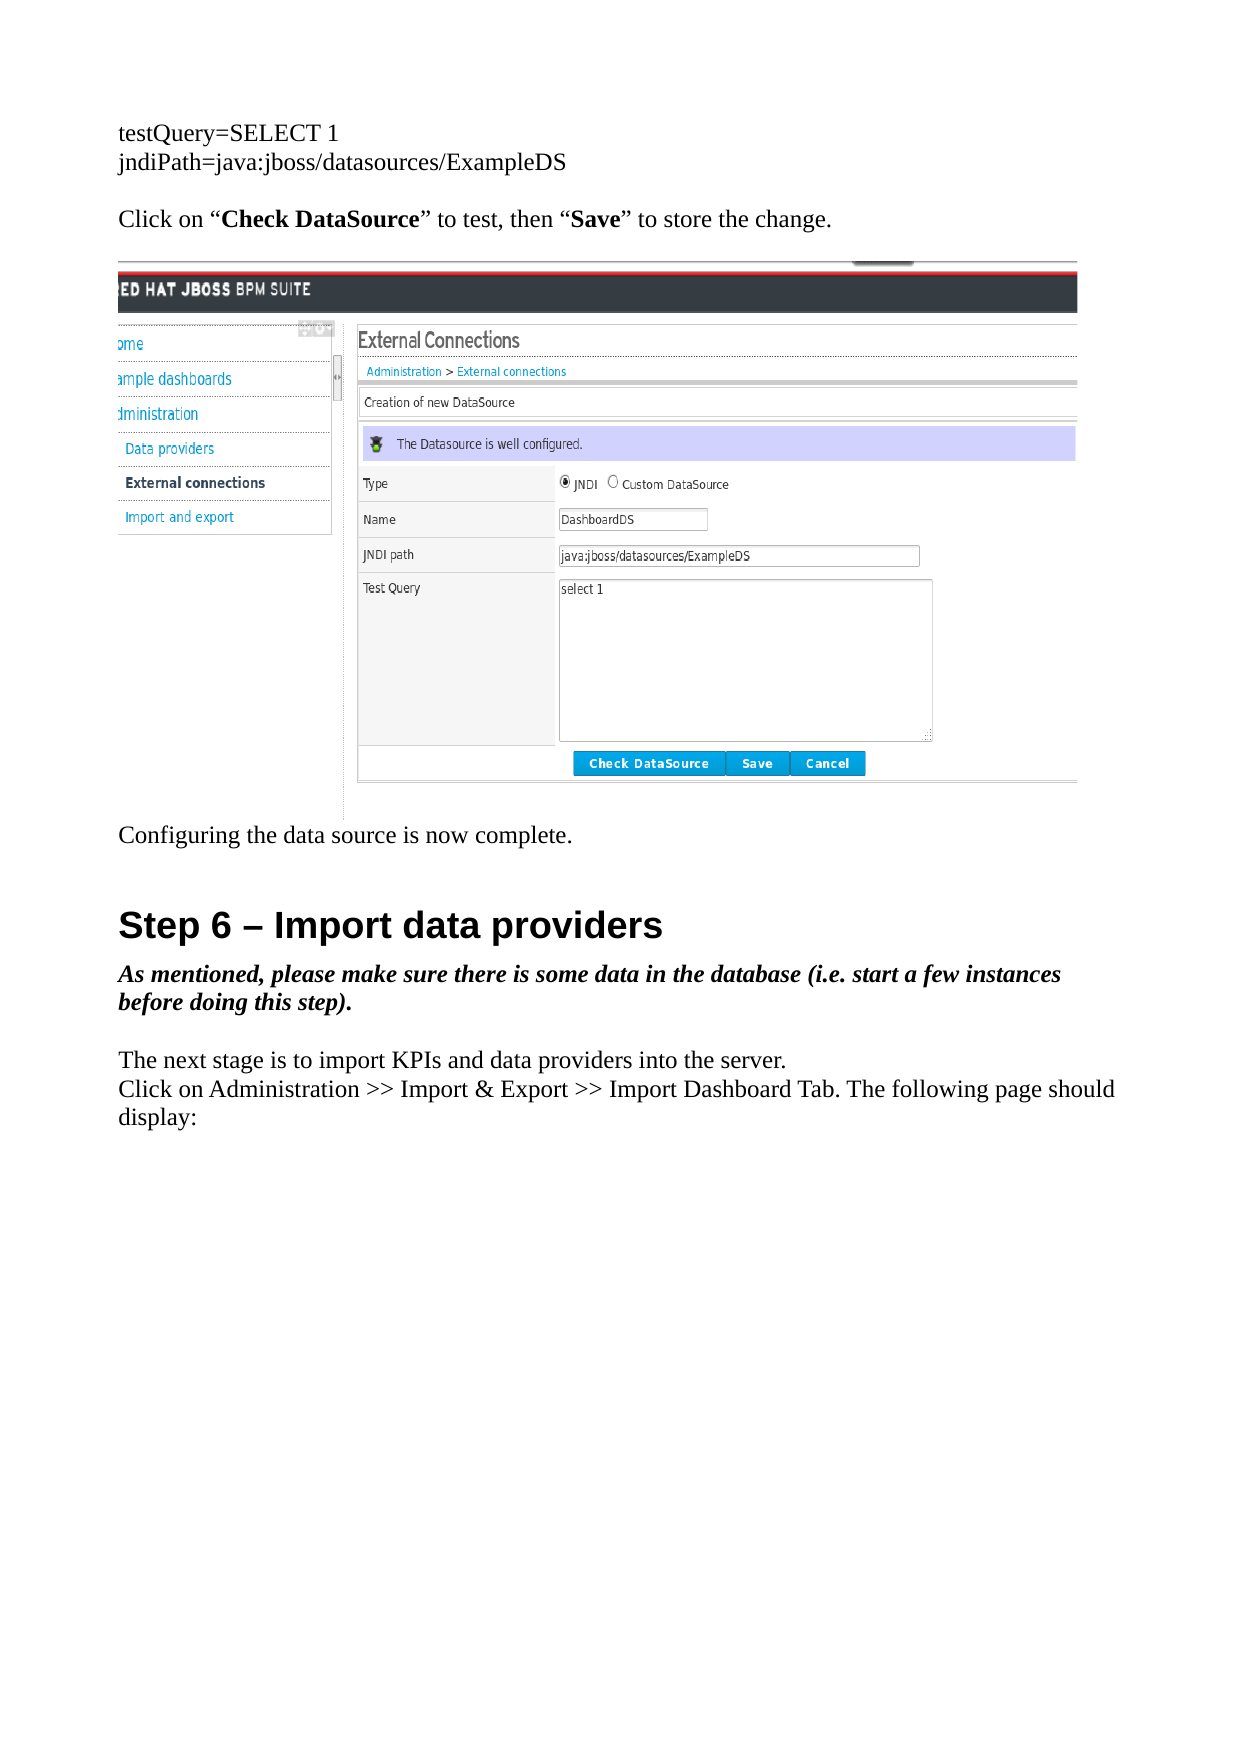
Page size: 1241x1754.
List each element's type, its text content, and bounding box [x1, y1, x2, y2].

subtitle Step 6 – Import data providers [118, 902, 1122, 946]
text jndiPath=java:jboss/datasources/ExampleDS [118, 147, 1122, 176]
text Configuring the data source is now complete. [118, 262, 1122, 849]
text Click on Administration >> Import & Export >> Import Dashboard Tab. The following page should display: [118, 1074, 1122, 1131]
text Click on “Check DataSource” to test, then “Save” to store the change. [118, 204, 1122, 233]
text testQuery=SELECT 1 [118, 118, 1122, 147]
picture [118, 261, 224, 820]
text The next stage is to import KPIs and data providers into the server. [118, 1045, 1122, 1074]
text As mentioned, please make sure there is some data in the database (i.e. start a few instances before doing this step). [118, 959, 1122, 1016]
